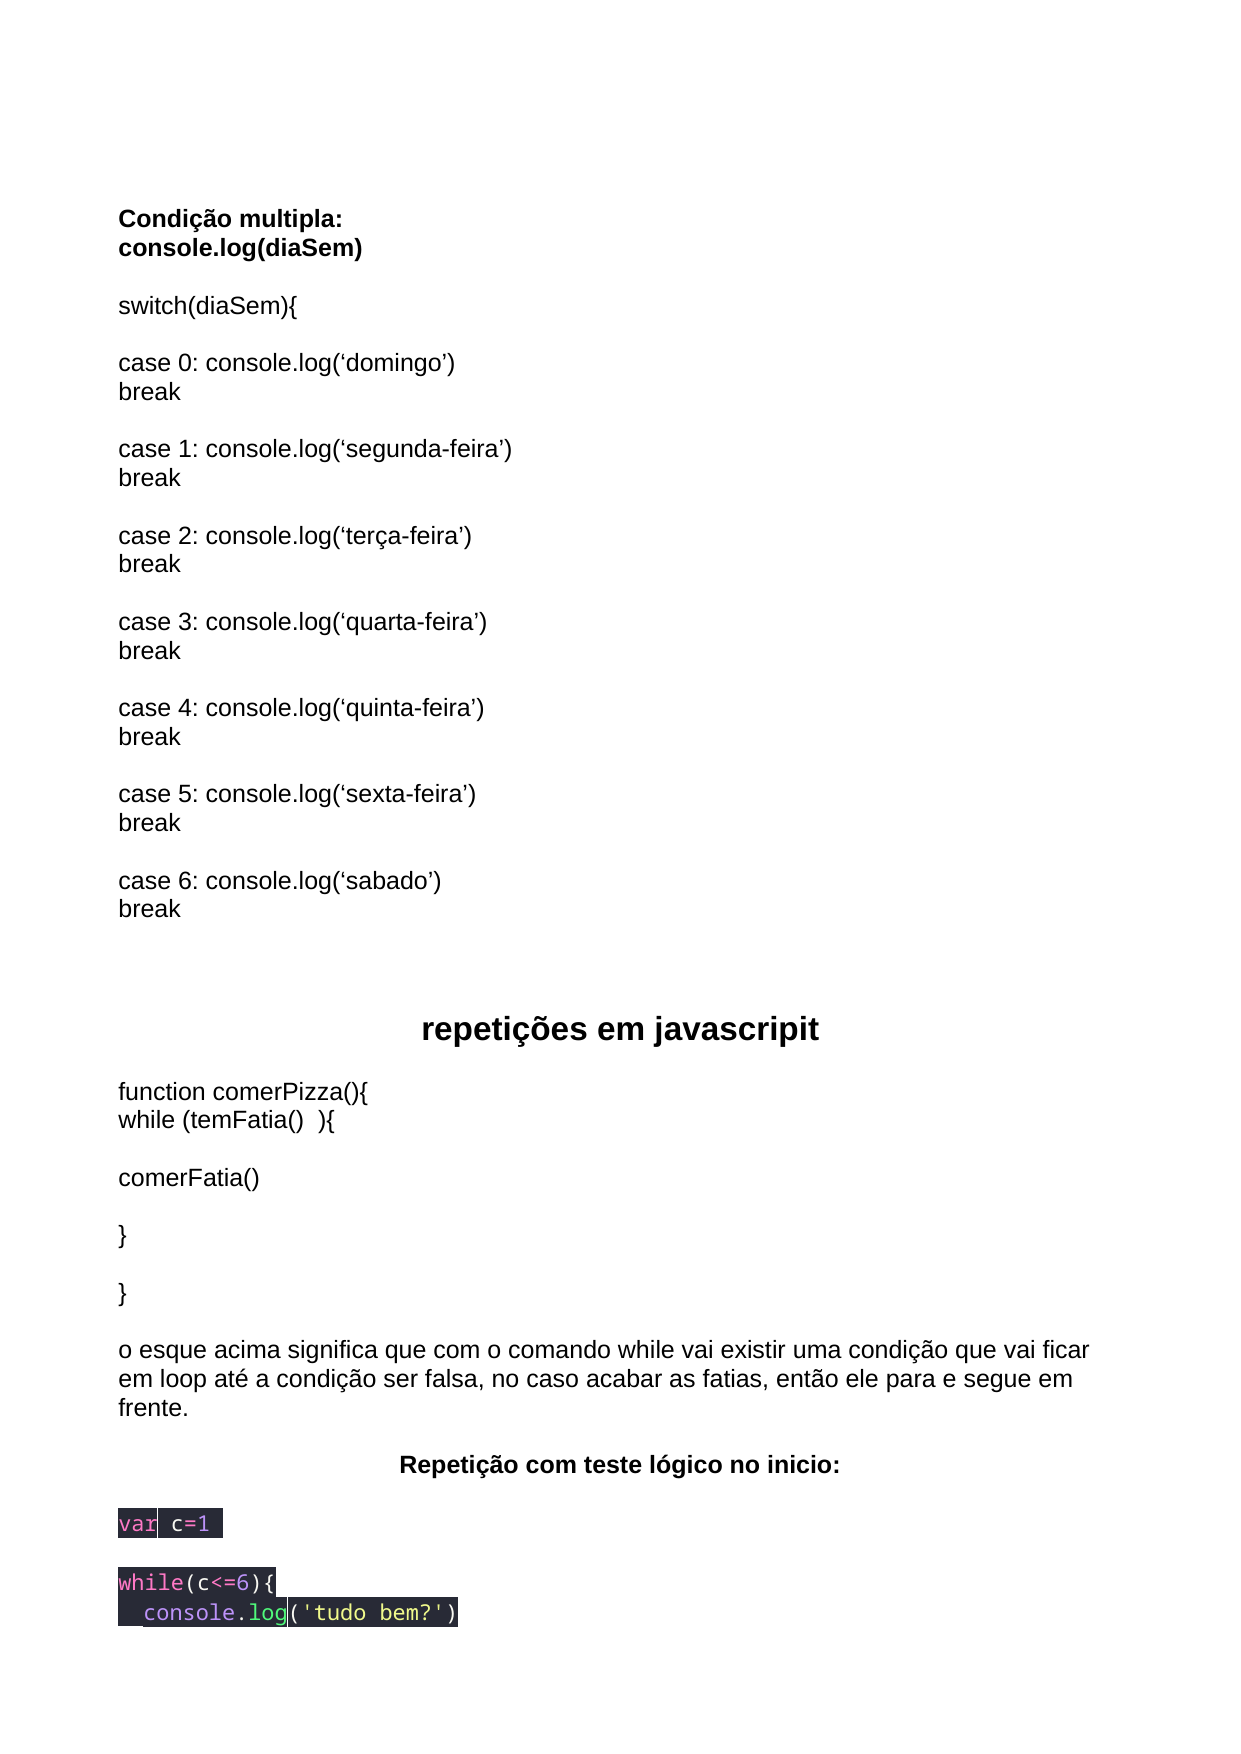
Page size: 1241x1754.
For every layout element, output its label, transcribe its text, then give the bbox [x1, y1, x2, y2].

text case 2: console.log(‘terça-feira’) [118, 521, 1122, 549]
text Repetição com teste lógico no inicio: [118, 1450, 1122, 1479]
text while (temFatia() ){ [118, 1105, 1122, 1134]
text case 5: console.log(‘sexta-feira’) [118, 779, 1122, 808]
text break [118, 722, 1122, 751]
text break [118, 636, 1122, 664]
text } [118, 1278, 1122, 1307]
text case 4: console.log(‘quinta-feira’) [118, 693, 1122, 722]
text while(c<=6){ [118, 1567, 1122, 1597]
text Condição multipla: [118, 204, 1122, 233]
text break [118, 377, 1122, 406]
text break [118, 463, 1122, 492]
text switch(diaSem){ [118, 291, 1122, 319]
text break [118, 894, 1122, 923]
text case 0: console.log(‘domingo’) [118, 348, 1122, 377]
text break [118, 549, 1122, 578]
text o esque acima significa que com o comando while vai existir uma condição que vai ficar em loop até a condição ser falsa, no caso acabar as fatias, então ele para e segue em frente. [118, 1335, 1122, 1422]
text repetições em javascripit [118, 1009, 1122, 1048]
text console.log('tudo bem?') [118, 1597, 1122, 1627]
text } [118, 1220, 1122, 1249]
text var c=1 [118, 1508, 1122, 1538]
text console.log(diaSem) [118, 233, 1122, 262]
text case 3: console.log(‘quarta-feira’) [118, 607, 1122, 636]
text function comerPizza(){ [118, 1077, 1122, 1105]
text case 6: console.log(‘sabado’) [118, 866, 1122, 894]
text comerFatia() [118, 1163, 1122, 1192]
text break [118, 808, 1122, 837]
text case 1: console.log(‘segunda-feira’) [118, 434, 1122, 463]
